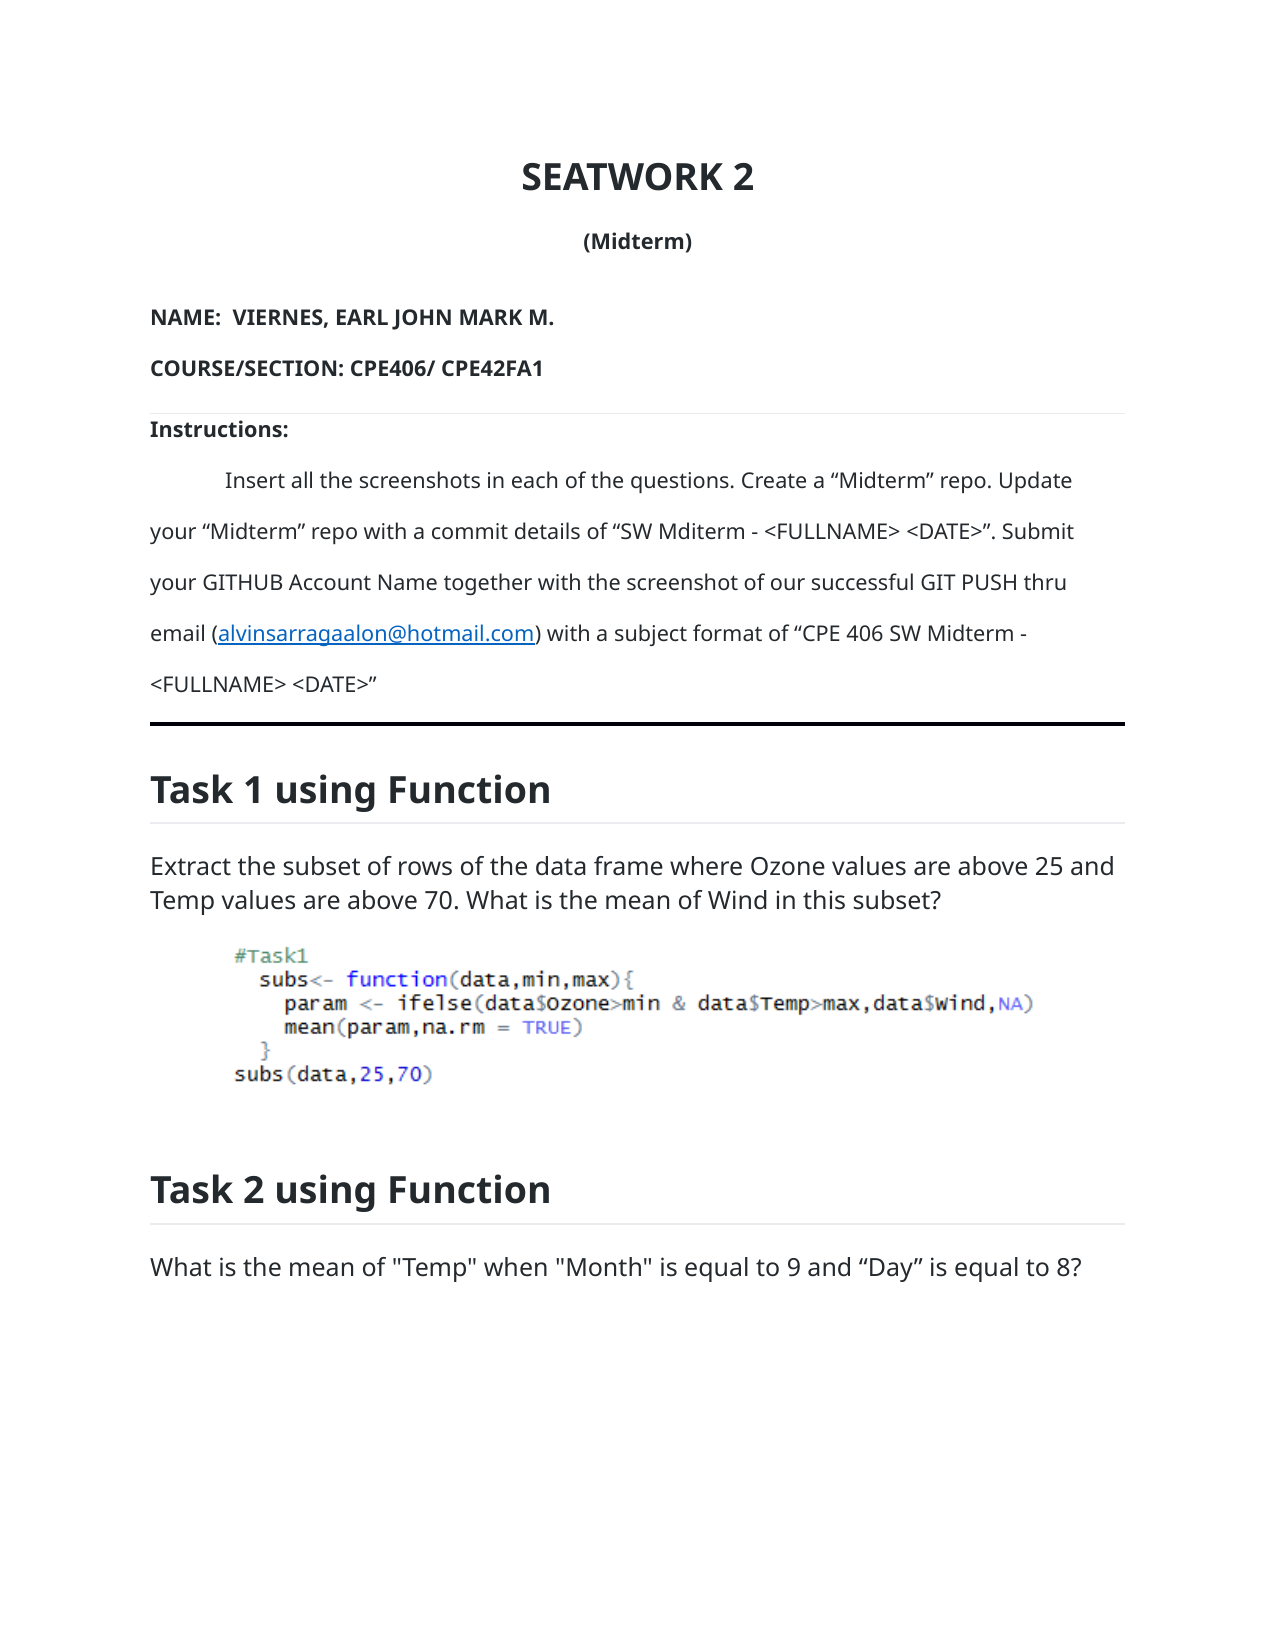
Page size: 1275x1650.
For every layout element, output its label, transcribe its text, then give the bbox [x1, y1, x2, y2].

subtitle COURSE/SECTION: CPE406/ CPE42FA1 [150, 353, 1125, 413]
subtitle Insert all the screenshots in each of the questions. Create a “Midterm” repo. Update your “Midterm” repo with a commit details of “SW Mditerm - <FULLNAME> <DATE>”. Submit your GITHUB Account Name together with the screenshot of our successful GIT PUSH thru email (alvinsarragaalon@hotmail.com) with a subject format of “CPE 406 SW Midterm - <FULLNAME> <DATE>” [150, 465, 1125, 722]
subtitle (Midterm) [150, 226, 1125, 277]
subtitle Instructions: [150, 414, 1125, 465]
subtitle Task 1 using Function [150, 763, 1125, 822]
subtitle NAME: VIERNES, EARL JOHN MARK M. [150, 302, 1125, 353]
subtitle SEATWORK 2 [150, 150, 1125, 201]
text Extract the subset of rows of the data frame where Ozone values are above 25 and Temp values are above 70. What is the mean of Wind in this subset? [150, 849, 1125, 917]
text What is the mean of "Temp" when "Month" is equal to 9 and “Day” is equal to 8? [150, 1249, 1125, 1284]
picture [233, 942, 1042, 1105]
subtitle Task 2 using Function [150, 1164, 1125, 1223]
